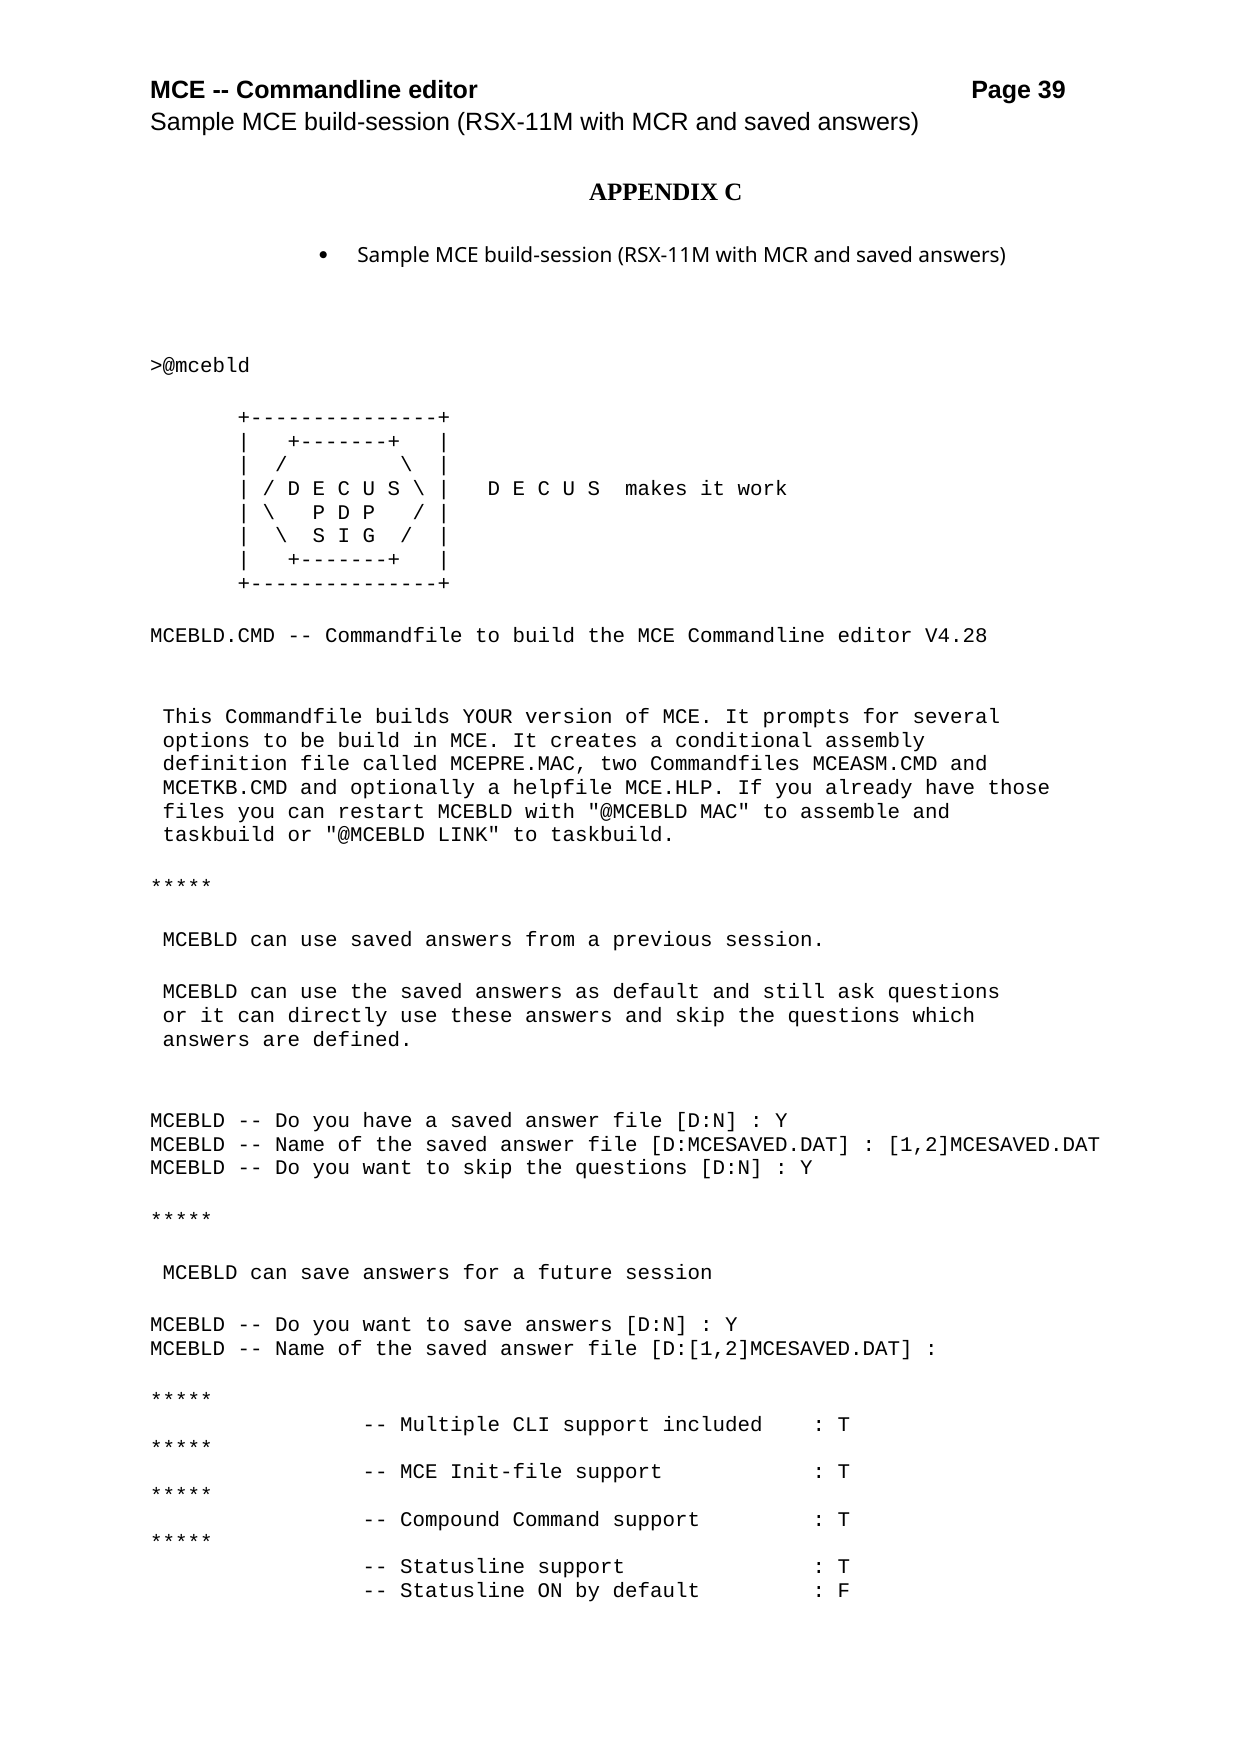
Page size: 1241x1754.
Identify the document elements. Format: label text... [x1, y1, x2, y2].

text ***** [150, 1532, 1181, 1556]
text or it can directly use these answers and skip the questions which [150, 1005, 1181, 1029]
text -- Statusline support : T [150, 1556, 1181, 1580]
text +---------------+ [150, 407, 1181, 431]
text files you can restart MCEBLD with "@MCEBLD MAC" to assemble and [150, 801, 1181, 824]
text MCEBLD -- Name of the saved answer file [D:MCESAVED.DAT] : [1,2]MCESAVED.DAT [150, 1134, 1181, 1157]
text | +-------+ | [150, 431, 1181, 454]
text -- MCE Init-file support : T [150, 1461, 1181, 1485]
text -- Multiple CLI support included : T [150, 1414, 1181, 1438]
text MCEBLD -- Do you have a saved answer file [D:N] : Y [150, 1110, 1181, 1134]
text APPENDIX C [150, 177, 1181, 206]
text definition file called MCEPRE.MAC, two Commandfiles MCEASM.CMD and [150, 753, 1181, 777]
text ***** [150, 1438, 1181, 1461]
text >@mcebld [150, 355, 1181, 378]
text -- Compound Command support : T [150, 1509, 1181, 1532]
text ***** [150, 1210, 1181, 1233]
text options to be build in MCE. It creates a conditional assembly [150, 730, 1181, 753]
text MCETKB.CMD and optionally a helpfile MCE.HLP. If you already have those [150, 777, 1181, 801]
text MCEBLD can use the saved answers as default and still ask questions [150, 982, 1181, 1005]
text answers are defined. [150, 1029, 1181, 1052]
text | +-------+ | [150, 549, 1181, 573]
text | / \ | [150, 454, 1181, 478]
text ***** [150, 1485, 1181, 1509]
text | / D E C U S \ | D E C U S makes it work [150, 478, 1181, 502]
text | \ S I G / | [150, 525, 1181, 549]
text MCEBLD -- Do you want to save answers [D:N] : Y [150, 1314, 1181, 1338]
text | \ P D P / | [150, 502, 1181, 525]
text taskbuild or "@MCEBLD LINK" to taskbuild. [150, 824, 1181, 848]
text MCEBLD -- Name of the saved answer file [D:[1,2]MCESAVED.DAT] : [150, 1338, 1181, 1362]
text MCEBLD -- Do you want to skip the questions [D:N] : Y [150, 1157, 1181, 1181]
text +---------------+ [150, 573, 1181, 596]
text ***** [150, 1391, 1181, 1414]
text MCEBLD can use saved answers from a previous session. [150, 929, 1181, 953]
text ***** [150, 877, 1181, 900]
text MCEBLD.CMD -- Commandfile to build the MCE Commandline editor V4.28 [150, 625, 1181, 649]
text MCEBLD can save answers for a future session [150, 1262, 1181, 1286]
text -- Statusline ON by default : F [150, 1580, 1181, 1603]
text This Commandfile builds YOUR version of MCE. It prompts for several [150, 706, 1181, 730]
list Sample MCE build-session (RSX-11M with MCR and saved answers) [150, 240, 1181, 268]
